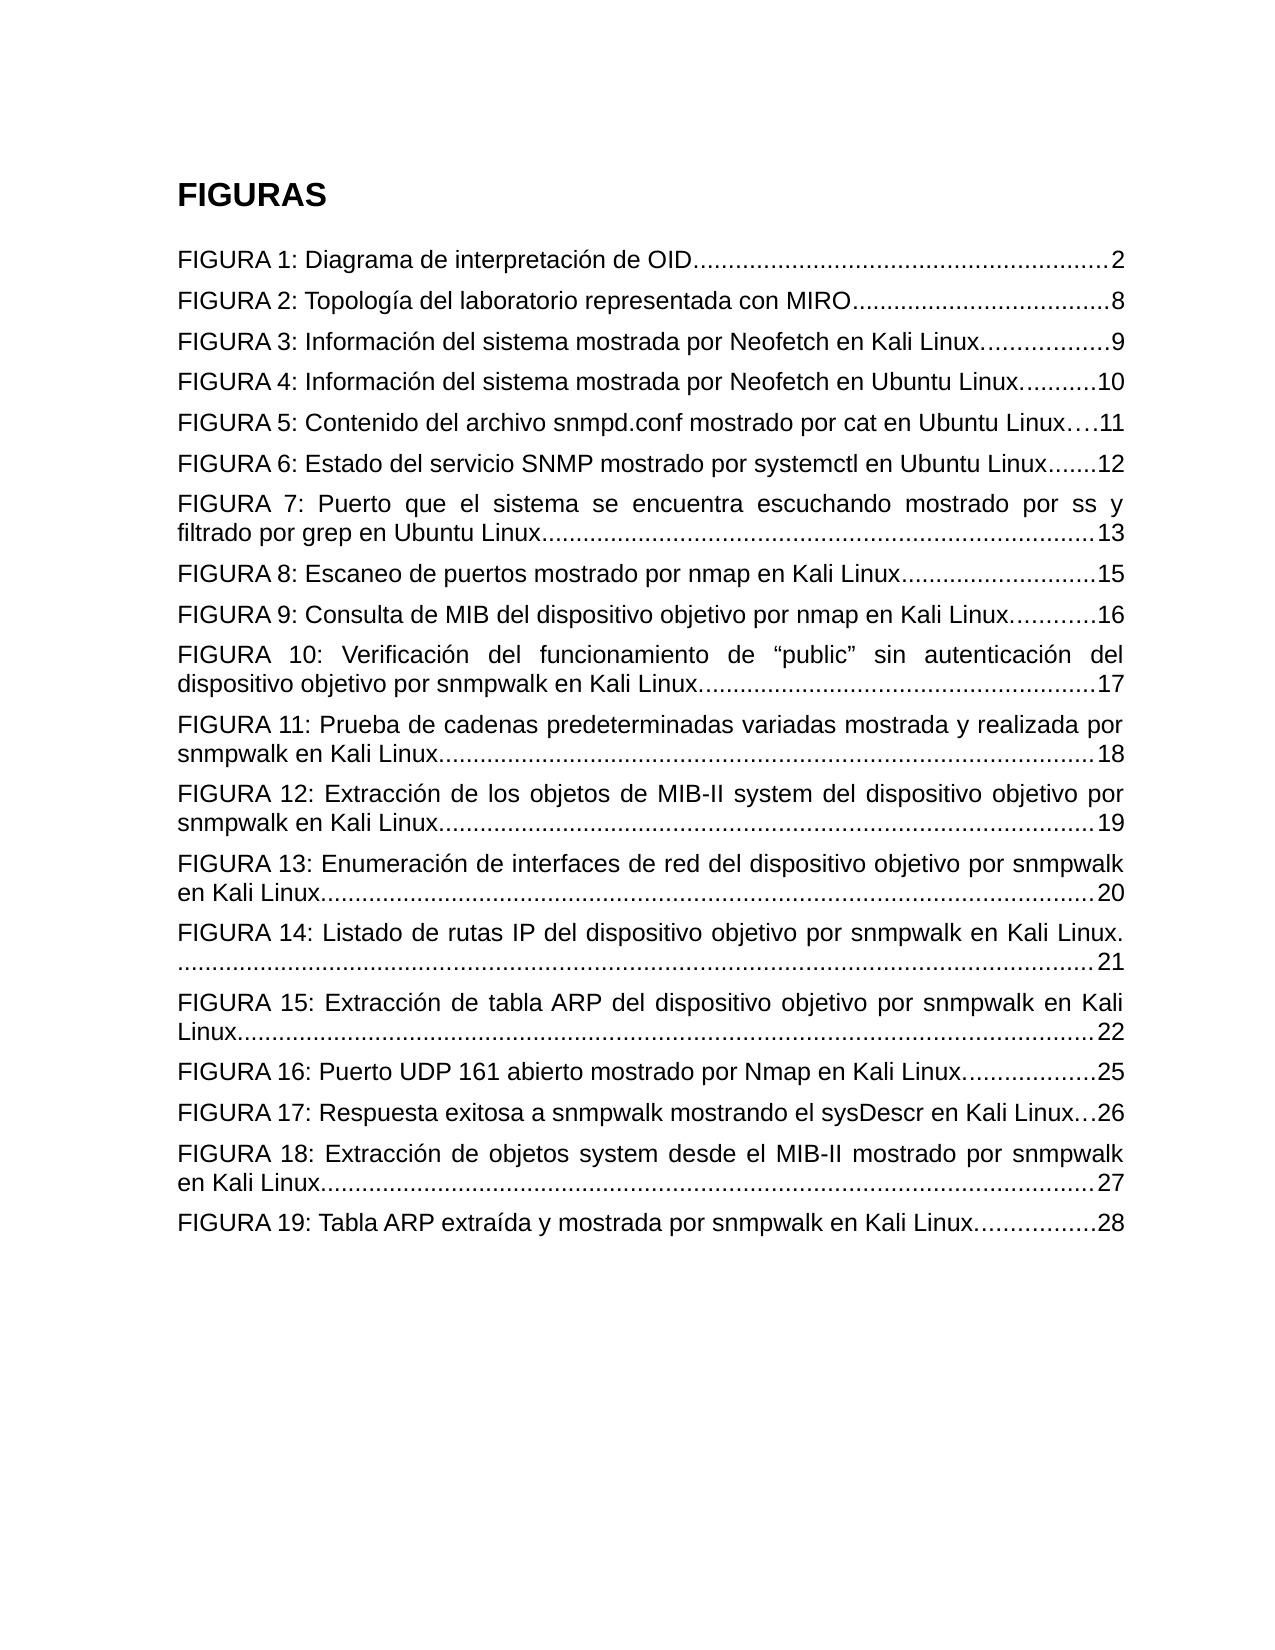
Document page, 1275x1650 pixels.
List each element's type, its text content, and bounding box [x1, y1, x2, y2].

text FIGURA 11: Prueba de cadenas predeterminadas variadas mostrada y realizada por snmpwalk en Kali Linux. 18 [177, 710, 1125, 767]
text FIGURA 19: Tabla ARP extraída y mostrada por snmpwalk en Kali Linux. 28 [177, 1208, 1125, 1237]
text FIGURA 16: Puerto UDP 161 abierto mostrado por Nmap en Kali Linux. 25 [177, 1057, 1125, 1086]
subtitle FIGURAS [177, 175, 1125, 213]
text FIGURA 7: Puerto que el sistema se encuentra escuchando mostrado por ss y filtrado por grep en Ubuntu Linux 13 [177, 489, 1125, 547]
text FIGURA 14: Listado de rutas IP del dispositivo objetivo por snmpwalk en Kali Linux. 21 [177, 918, 1125, 976]
text FIGURA 5: Contenido del archivo snmpd.conf mostrado por cat en Ubuntu Linux 11 [177, 408, 1125, 437]
text FIGURA 9: Consulta de MIB del dispositivo objetivo por nmap en Kali Linux. 16 [177, 600, 1125, 628]
text FIGURA 2: Topología del laboratorio representada con MIRO 8 [177, 286, 1125, 314]
text FIGURA 8: Escaneo de puertos mostrado por nmap en Kali Linux 15 [177, 559, 1125, 588]
text FIGURA 12: Extracción de los objetos de MIB-II system del dispositivo objetivo por snmpwalk en Kali Linux. 19 [177, 779, 1125, 837]
text FIGURA 17: Respuesta exitosa a snmpwalk mostrando el sysDescr en Kali Linux. 26 [177, 1098, 1125, 1127]
text FIGURA 18: Extracción de objetos system desde el MIB-II mostrado por snmpwalk en Kali Linux. 27 [177, 1139, 1125, 1196]
text FIGURA 15: Extracción de tabla ARP del dispositivo objetivo por snmpwalk en Kali Linux. 22 [177, 988, 1125, 1045]
text FIGURA 6: Estado del servicio SNMP mostrado por systemctl en Ubuntu Linux 12 [177, 449, 1125, 477]
text FIGURA 13: Enumeración de interfaces de red del dispositivo objetivo por snmpwalk en Kali Linux. 20 [177, 849, 1125, 906]
text FIGURA 10: Verificación del funcionamiento de “public” sin autenticación del dispositivo objetivo por snmpwalk en Kali Linux. 17 [177, 640, 1125, 698]
text FIGURA 4: Información del sistema mostrada por Neofetch en Ubuntu Linux. 10 [177, 367, 1125, 396]
text FIGURA 3: Información del sistema mostrada por Neofetch en Kali Linux. 9 [177, 327, 1125, 355]
text FIGURA 1: Diagrama de interpretación de OID 2 [177, 245, 1125, 274]
